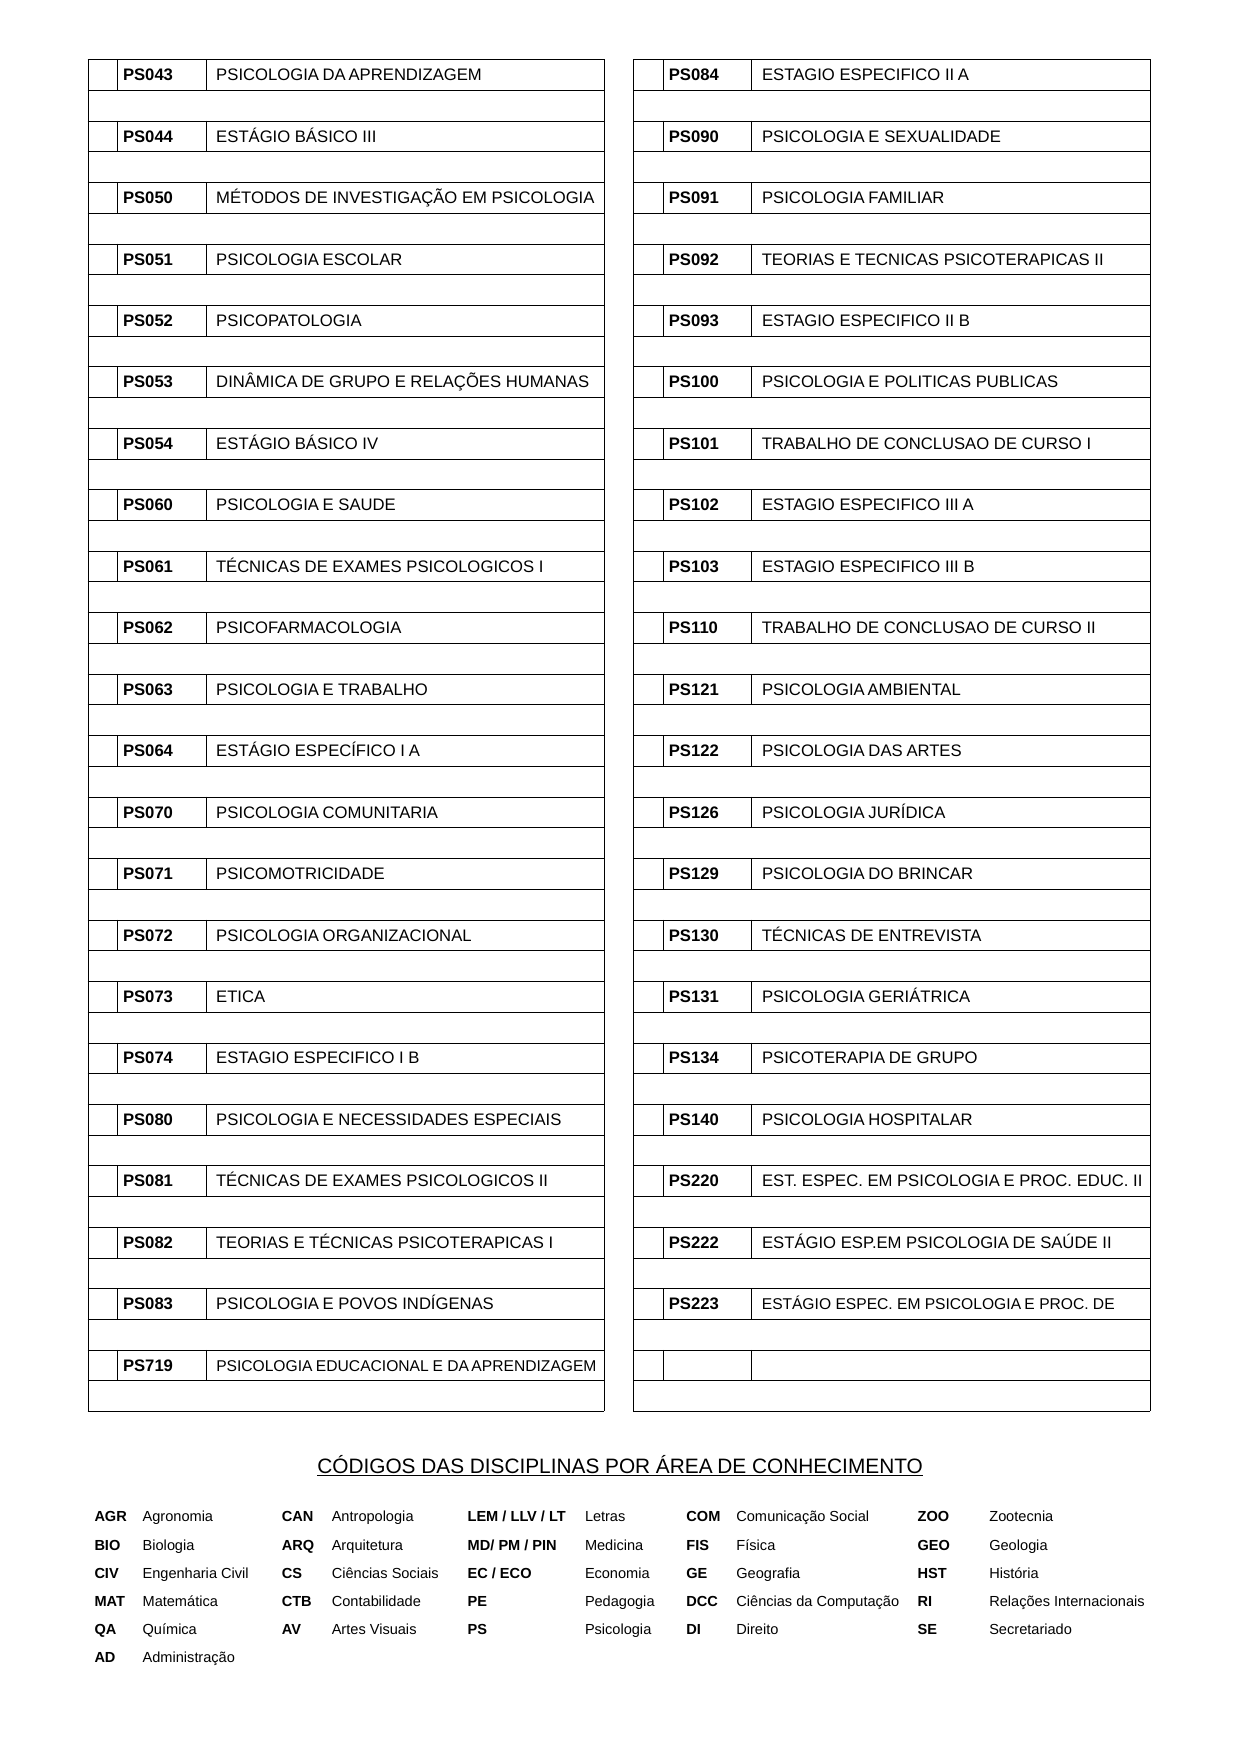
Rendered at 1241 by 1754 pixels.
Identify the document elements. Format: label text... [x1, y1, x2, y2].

table_cell PSICOPATOLOGIA [207, 306, 604, 336]
table_cell [605, 950, 633, 981]
table_header Zootecnia [984, 1502, 1152, 1531]
table_cell Geologia [984, 1531, 1152, 1559]
table_cell Contabilidade [326, 1587, 448, 1615]
table_cell PS064 [118, 736, 206, 766]
table_cell [89, 398, 604, 428]
table_cell [89, 552, 117, 581]
table_cell [260, 1531, 276, 1559]
table_cell [605, 182, 633, 213]
table_cell TEORIAS E TECNICAS PSICOTERAPICAS II [752, 245, 1150, 274]
table_cell [89, 1351, 117, 1380]
table_cell [89, 890, 604, 919]
table_cell [89, 367, 117, 397]
table_cell [605, 766, 633, 797]
table_cell [89, 675, 117, 704]
table_cell [89, 1320, 604, 1350]
table_cell PS080 [118, 1105, 206, 1134]
table_cell [634, 613, 663, 643]
table_cell [634, 367, 663, 397]
table_cell GE [681, 1559, 731, 1587]
table_cell [260, 1587, 276, 1615]
table_cell [89, 460, 604, 489]
table_cell [634, 1289, 663, 1319]
table_cell [634, 1136, 1150, 1165]
table_cell [89, 152, 604, 182]
table_cell [605, 1104, 633, 1134]
table_header PSICOLOGIA DA APRENDIZAGEM [207, 60, 604, 90]
table_cell PS070 [118, 798, 206, 827]
table_cell História [984, 1559, 1152, 1587]
table_cell [89, 767, 604, 797]
table_cell [666, 1531, 681, 1559]
table_cell [89, 1074, 604, 1104]
table_cell Ciências da Computação [731, 1587, 912, 1615]
table_cell [89, 1013, 604, 1042]
table_cell [605, 1073, 633, 1104]
table_cell [605, 1350, 633, 1380]
table_cell [605, 551, 633, 581]
table_cell PS053 [118, 367, 206, 397]
table_cell [89, 1105, 117, 1134]
table_header Comunicação Social [731, 1502, 912, 1531]
table_header Letras [579, 1502, 666, 1531]
table_cell ESTAGIO ESPECIFICO I B [207, 1044, 604, 1073]
table_cell [634, 1013, 1150, 1042]
table_cell [605, 1227, 633, 1257]
table_cell PS110 [664, 613, 751, 643]
table_cell [448, 1559, 462, 1587]
table_header [260, 1502, 276, 1531]
table_cell [666, 1615, 681, 1643]
table_cell PS054 [118, 429, 206, 458]
table_cell PS073 [118, 982, 206, 1012]
table_cell [605, 704, 633, 735]
table_cell [634, 951, 1150, 981]
table_cell [89, 214, 604, 243]
table_cell [89, 1381, 604, 1411]
table_cell [634, 1105, 663, 1134]
table_cell [89, 828, 604, 858]
table_cell PS126 [664, 798, 751, 827]
table_cell [634, 1228, 663, 1257]
table_cell [605, 520, 633, 551]
table_cell [605, 1196, 633, 1227]
table_cell [634, 1381, 1150, 1411]
table_cell [605, 90, 633, 121]
table_cell QA [89, 1615, 137, 1643]
table_cell [89, 490, 117, 520]
table_cell PS122 [664, 736, 751, 766]
table_cell PSICOLOGIA COMUNITARIA [207, 798, 604, 827]
table_cell [605, 981, 633, 1012]
table_cell [605, 336, 633, 366]
table_cell [634, 152, 1150, 182]
table_cell [664, 1351, 751, 1380]
table_cell GEO [912, 1531, 983, 1559]
table_cell Medicina [579, 1531, 666, 1559]
table_cell ESTAGIO ESPECIFICO III A [752, 490, 1150, 520]
table_cell [634, 1044, 663, 1073]
table_cell PSICOLOGIA HOSPITALAR [752, 1105, 1150, 1134]
table_cell [634, 1074, 1150, 1104]
table_cell PS [462, 1615, 579, 1643]
table_cell [89, 1289, 117, 1319]
table_cell [462, 1644, 579, 1672]
table_cell [752, 1351, 1150, 1380]
table_cell PSICOFARMACOLOGIA [207, 613, 604, 643]
table_cell [634, 1166, 663, 1196]
table_cell [89, 429, 117, 458]
table_cell [634, 490, 663, 520]
table_cell [731, 1644, 912, 1672]
table_cell AD [89, 1644, 137, 1672]
table_cell [605, 920, 633, 950]
table_cell PS101 [664, 429, 751, 458]
table_cell [605, 274, 633, 305]
table_cell [605, 1043, 633, 1073]
table_cell PE [462, 1587, 579, 1615]
table_cell [634, 1351, 663, 1380]
table_header ZOO [912, 1502, 983, 1531]
table_cell [89, 798, 117, 827]
table_cell PS074 [118, 1044, 206, 1073]
table_cell [260, 1644, 276, 1672]
table_cell [605, 1165, 633, 1196]
table_cell EST. ESPEC. EM PSICOLOGIA E PROC. EDUC. II [752, 1166, 1150, 1196]
table_cell [89, 1166, 117, 1196]
table_cell ESTÁGIO ESP.EM PSICOLOGIA DE SAÚDE II [752, 1228, 1150, 1257]
table_cell TEORIAS E TÉCNICAS PSICOTERAPICAS I [207, 1228, 604, 1257]
table_cell [89, 91, 604, 121]
table_cell FIS [681, 1531, 731, 1559]
table_cell [634, 521, 1150, 551]
table_cell MD/ PM / PIN [462, 1531, 579, 1559]
table_cell PSICOLOGIA E NECESSIDADES ESPECIAIS [207, 1105, 604, 1134]
table_cell [634, 644, 1150, 674]
table_cell [605, 827, 633, 858]
table_cell [605, 1012, 633, 1042]
table_cell PSICOMOTRICIDADE [207, 859, 604, 889]
table_cell [634, 552, 663, 581]
table_cell PSICOLOGIA ESCOLAR [207, 245, 604, 274]
table_cell [89, 122, 117, 151]
table_cell TRABALHO DE CONCLUSAO DE CURSO I [752, 429, 1150, 458]
table_cell [89, 644, 604, 674]
table_cell PS719 [118, 1351, 206, 1380]
table_cell [634, 890, 1150, 919]
table_header [634, 60, 663, 90]
table_cell PS081 [118, 1166, 206, 1196]
table_cell [605, 1258, 633, 1288]
table_cell PSICOLOGIA DAS ARTES [752, 736, 1150, 766]
table_cell ETICA [207, 982, 604, 1012]
table_cell [605, 151, 633, 182]
table_cell SE [912, 1615, 983, 1643]
table_cell PSICOLOGIA FAMILIAR [752, 183, 1150, 213]
table_cell TRABALHO DE CONCLUSAO DE CURSO II [752, 613, 1150, 643]
table_cell [605, 121, 633, 151]
table_cell [634, 736, 663, 766]
table_cell DINÂMICA DE GRUPO E RELAÇÕES HUMANAS [207, 367, 604, 397]
table_cell PS072 [118, 921, 206, 950]
table_cell [605, 797, 633, 827]
table_header ESTAGIO ESPECIFICO II A [752, 60, 1150, 90]
table_cell PS130 [664, 921, 751, 950]
table_cell ESTÁGIO BÁSICO III [207, 122, 604, 151]
table_cell [89, 736, 117, 766]
table_cell [89, 705, 604, 735]
table_cell [634, 429, 663, 458]
table_cell [89, 183, 117, 213]
table_cell Artes Visuais [326, 1615, 448, 1643]
table_cell PS050 [118, 183, 206, 213]
table_cell PSICOLOGIA GERIÁTRICA [752, 982, 1150, 1012]
table_cell MAT [89, 1587, 137, 1615]
table_header PS043 [118, 60, 206, 90]
table_cell [448, 1644, 462, 1672]
table_header AGR [89, 1502, 137, 1531]
table_header CAN [276, 1502, 326, 1531]
table_cell [605, 366, 633, 397]
table_cell [605, 305, 633, 336]
table_cell [605, 1319, 633, 1350]
table_cell [89, 582, 604, 612]
table_cell [634, 859, 663, 889]
table_cell PS062 [118, 613, 206, 643]
text CÓDIGOS DAS DISCIPLINAS POR ÁREA DE CONHECIMENTO [88, 1454, 1152, 1478]
table_cell [276, 1644, 326, 1672]
table_cell BIO [89, 1531, 137, 1559]
table_cell PS129 [664, 859, 751, 889]
table_cell [634, 767, 1150, 797]
table_cell PSICOLOGIA ORGANIZACIONAL [207, 921, 604, 950]
table_cell [89, 951, 604, 981]
table_cell PSICOLOGIA E SAUDE [207, 490, 604, 520]
table_cell [605, 581, 633, 612]
table_header [666, 1502, 681, 1531]
table_cell [605, 674, 633, 704]
table_cell PS140 [664, 1105, 751, 1134]
table_cell [634, 921, 663, 950]
table_header LEM / LLV / LT [462, 1502, 579, 1531]
table_cell TÉCNICAS DE EXAMES PSICOLOGICOS II [207, 1166, 604, 1196]
table_cell [634, 1259, 1150, 1288]
table_cell [984, 1644, 1152, 1672]
table_header Agronomia [137, 1502, 260, 1531]
table_cell TÉCNICAS DE EXAMES PSICOLOGICOS I [207, 552, 604, 581]
table_cell [89, 982, 117, 1012]
table_cell [634, 705, 1150, 735]
table_cell [89, 1228, 117, 1257]
table_cell [89, 613, 117, 643]
table_cell [666, 1559, 681, 1587]
table_cell [605, 643, 633, 674]
table_cell ESTÁGIO ESPEC. EM PSICOLOGIA E PROC. DE [752, 1289, 1150, 1319]
table_cell PS092 [664, 245, 751, 274]
table_cell PS060 [118, 490, 206, 520]
table_cell [260, 1559, 276, 1587]
table_cell PS100 [664, 367, 751, 397]
table_cell [89, 1044, 117, 1073]
table_cell PS052 [118, 306, 206, 336]
table_cell [89, 1259, 604, 1288]
table_cell Geografia [731, 1559, 912, 1587]
table_cell [666, 1644, 681, 1672]
table_cell [326, 1644, 448, 1672]
table_cell Secretariado [984, 1615, 1152, 1643]
table_cell DCC [681, 1587, 731, 1615]
table_cell [634, 460, 1150, 489]
table_cell Química [137, 1615, 260, 1643]
table_cell PSICOLOGIA EDUCACIONAL E DA APRENDIZAGEM [207, 1351, 604, 1380]
table_cell PS090 [664, 122, 751, 151]
table_cell Arquitetura [326, 1531, 448, 1559]
table_cell [89, 521, 604, 551]
table_cell [634, 337, 1150, 366]
table_cell ESTÁGIO ESPECÍFICO I A [207, 736, 604, 766]
table_header Antropologia [326, 1502, 448, 1531]
table_cell Relações Internacionais [984, 1587, 1152, 1615]
table_cell EC / ECO [462, 1559, 579, 1587]
table_cell PS082 [118, 1228, 206, 1257]
table_cell [605, 213, 633, 243]
table_header COM [681, 1502, 731, 1531]
table_cell [634, 214, 1150, 243]
table_cell [912, 1644, 983, 1672]
table_cell AV [276, 1615, 326, 1643]
table_cell [634, 982, 663, 1012]
table_cell Psicologia [579, 1615, 666, 1643]
table_cell CIV [89, 1559, 137, 1587]
table_cell HST [912, 1559, 983, 1587]
table_cell [634, 275, 1150, 305]
table_cell Física [731, 1531, 912, 1559]
table_cell Biologia [137, 1531, 260, 1559]
table_cell PS051 [118, 245, 206, 274]
table_cell PSICOLOGIA JURÍDICA [752, 798, 1150, 827]
table_cell [579, 1644, 666, 1672]
table_cell [605, 489, 633, 520]
table_cell PS134 [664, 1044, 751, 1073]
table_cell PS103 [664, 552, 751, 581]
table_cell [634, 245, 663, 274]
table_cell [634, 1197, 1150, 1227]
table_cell [605, 459, 633, 489]
table_cell [634, 798, 663, 827]
table_cell PSICOTERAPIA DE GRUPO [752, 1044, 1150, 1073]
table_cell ARQ [276, 1531, 326, 1559]
table_header [448, 1502, 462, 1531]
table_cell Matemática [137, 1587, 260, 1615]
table_cell [605, 858, 633, 889]
table_cell MÉTODOS DE INVESTIGAÇÃO EM PSICOLOGIA [207, 183, 604, 213]
table_cell Pedagogia [579, 1587, 666, 1615]
table_cell PS220 [664, 1166, 751, 1196]
table_cell [260, 1615, 276, 1643]
table_cell CTB [276, 1587, 326, 1615]
table_cell [89, 275, 604, 305]
table_cell PS093 [664, 306, 751, 336]
table_cell [605, 1135, 633, 1165]
table_cell [89, 1136, 604, 1165]
table_cell [89, 337, 604, 366]
table_cell PSICOLOGIA E POLITICAS PUBLICAS [752, 367, 1150, 397]
table_cell [634, 828, 1150, 858]
table_cell PS121 [664, 675, 751, 704]
table_cell Economia [579, 1559, 666, 1587]
table_cell Ciências Sociais [326, 1559, 448, 1587]
table_cell [605, 244, 633, 274]
table_cell PSICOLOGIA DO BRINCAR [752, 859, 1150, 889]
table_cell [448, 1531, 462, 1559]
table_cell Engenharia Civil [137, 1559, 260, 1587]
table_cell [634, 306, 663, 336]
table_cell [89, 921, 117, 950]
table_cell PSICOLOGIA AMBIENTAL [752, 675, 1150, 704]
table_cell PS102 [664, 490, 751, 520]
table_cell DI [681, 1615, 731, 1643]
table_cell RI [912, 1587, 983, 1615]
table_cell [448, 1615, 462, 1643]
table_cell [634, 183, 663, 213]
table_cell PS044 [118, 122, 206, 151]
table_cell ESTAGIO ESPECIFICO II B [752, 306, 1150, 336]
table_cell PS131 [664, 982, 751, 1012]
table_cell PSICOLOGIA E TRABALHO [207, 675, 604, 704]
table_cell [634, 91, 1150, 121]
table_cell [634, 398, 1150, 428]
table_cell [605, 1380, 633, 1411]
table_cell ESTAGIO ESPECIFICO III B [752, 552, 1150, 581]
table_cell [448, 1587, 462, 1615]
table_cell [89, 245, 117, 274]
table_cell [605, 397, 633, 428]
table_header PS084 [664, 60, 751, 90]
table_cell [681, 1644, 731, 1672]
table_cell CS [276, 1559, 326, 1587]
table_cell [89, 859, 117, 889]
table_header [605, 59, 633, 90]
table_cell [666, 1587, 681, 1615]
table_cell PS222 [664, 1228, 751, 1257]
table_cell [605, 735, 633, 766]
table_cell [605, 1288, 633, 1319]
table_cell [89, 306, 117, 336]
table_cell PSICOLOGIA E SEXUALIDADE [752, 122, 1150, 151]
table_cell PS083 [118, 1289, 206, 1319]
table_header [89, 60, 117, 90]
table_cell [605, 889, 633, 919]
table_cell PS063 [118, 675, 206, 704]
table_cell [605, 612, 633, 643]
table_cell [634, 1320, 1150, 1350]
table_cell PS071 [118, 859, 206, 889]
table_cell [634, 675, 663, 704]
table_cell [89, 1197, 604, 1227]
table_cell [634, 122, 663, 151]
table_cell Direito [731, 1615, 912, 1643]
table_cell [634, 582, 1150, 612]
table_cell PS061 [118, 552, 206, 581]
table_cell PS223 [664, 1289, 751, 1319]
table_cell Administração [137, 1644, 260, 1672]
table_cell PSICOLOGIA E POVOS INDÍGENAS [207, 1289, 604, 1319]
table_cell [605, 428, 633, 458]
table_cell ESTÁGIO BÁSICO IV [207, 429, 604, 458]
table_cell TÉCNICAS DE ENTREVISTA [752, 921, 1150, 950]
table_cell PS091 [664, 183, 751, 213]
